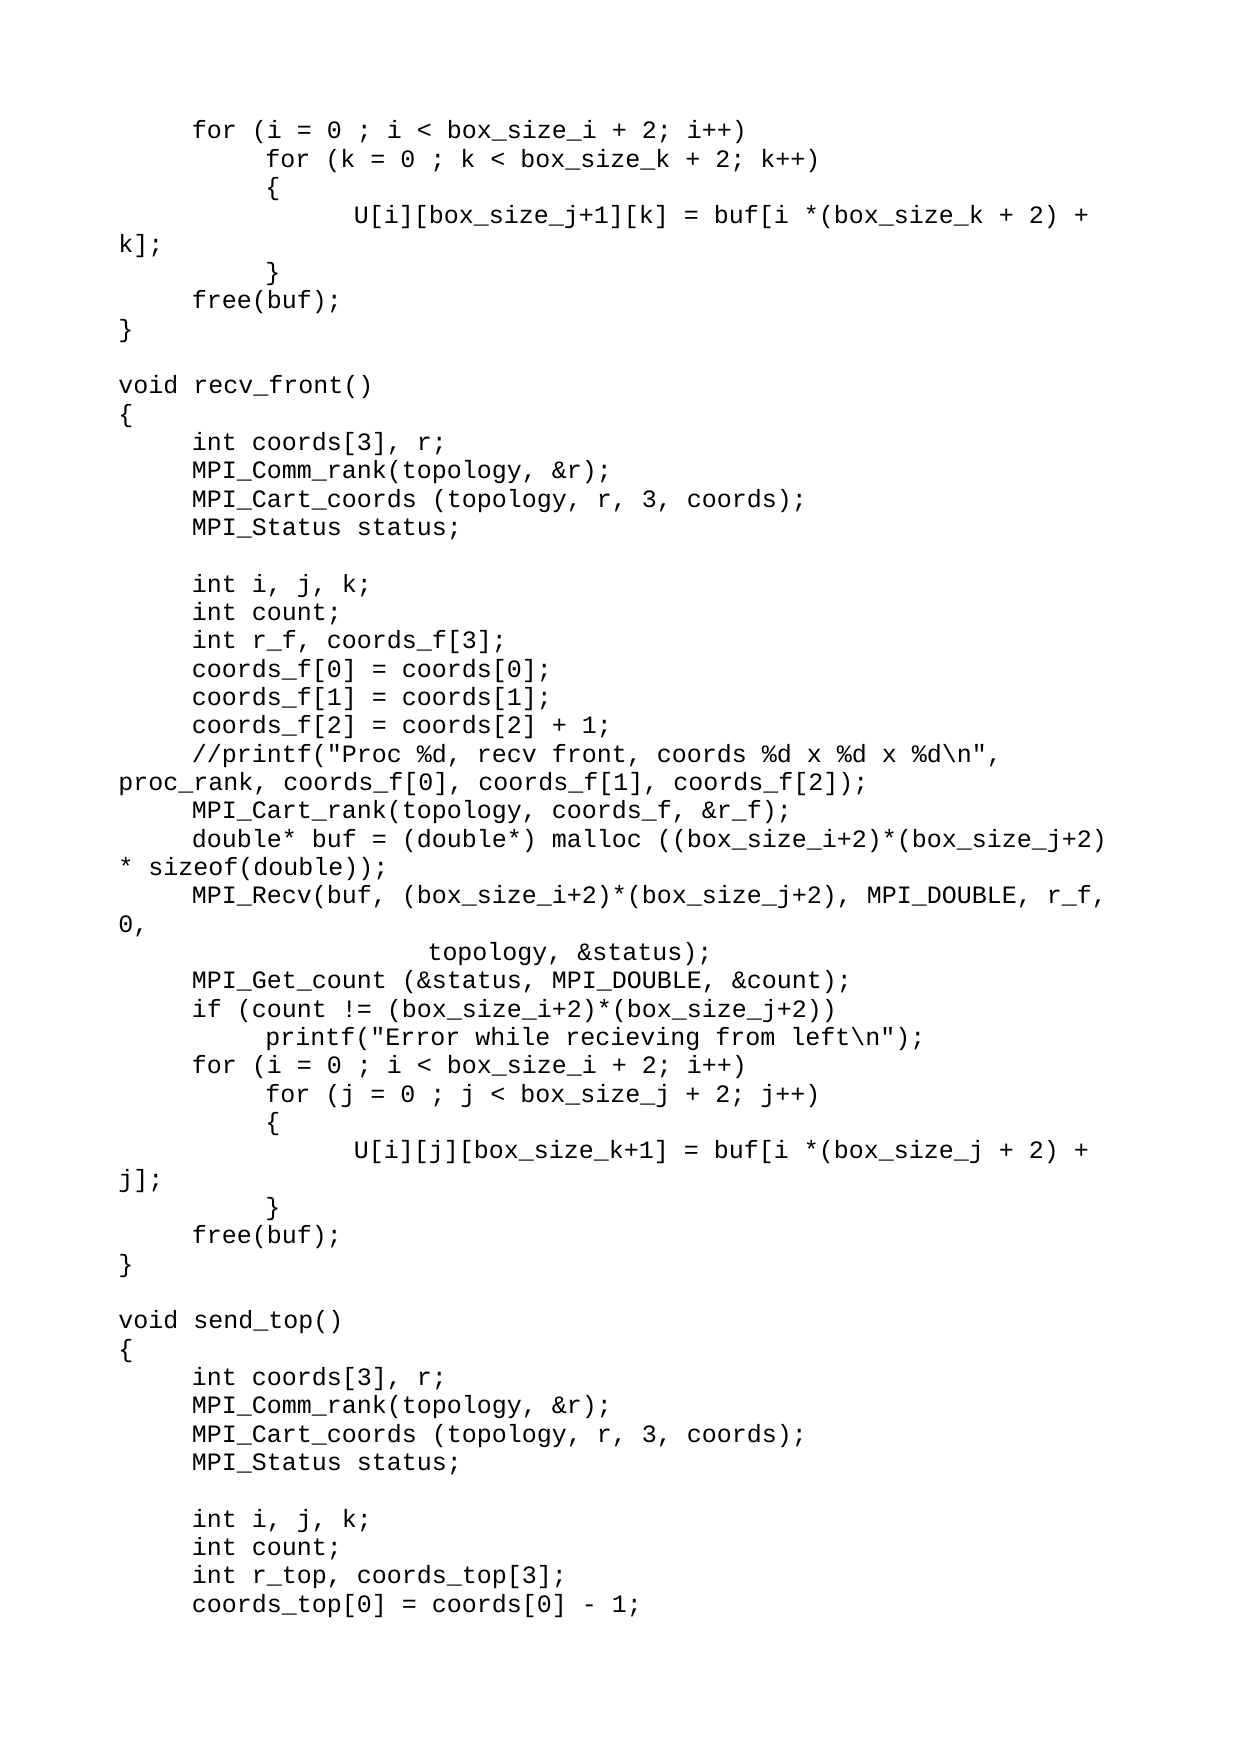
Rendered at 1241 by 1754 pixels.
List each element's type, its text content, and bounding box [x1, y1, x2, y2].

text U[i][box_size_j+1][k] = buf[i *(box_size_k + 2) + k]; [118, 203, 1122, 260]
text MPI_Comm_rank(topology, &r); [118, 458, 1122, 486]
text { [118, 1110, 1122, 1138]
text MPI_Comm_rank(topology, &r); [118, 1393, 1122, 1421]
text U[i][j][box_size_k+1] = buf[i *(box_size_j + 2) + j]; [118, 1138, 1122, 1195]
text coords_f[0] = coords[0]; [118, 656, 1122, 685]
text for (i = 0 ; i < box_size_i + 2; i++) [118, 118, 1122, 146]
text } [118, 1195, 1122, 1223]
text free(buf); [118, 288, 1122, 316]
text MPI_Get_count (&status, MPI_DOUBLE, &count); [118, 968, 1122, 996]
text coords_f[2] = coords[2] + 1; [118, 713, 1122, 741]
text coords_f[1] = coords[1]; [118, 685, 1122, 713]
text { [118, 1336, 1122, 1365]
text int i, j, k; [118, 1506, 1122, 1535]
text int r_f, coords_f[3]; [118, 628, 1122, 656]
text free(buf); [118, 1223, 1122, 1251]
text topology, &status); [118, 940, 1122, 968]
text } [118, 1251, 1122, 1280]
text void recv_front() [118, 373, 1122, 401]
text MPI_Status status; [118, 515, 1122, 543]
text int count; [118, 1535, 1122, 1563]
text coords_top[0] = coords[0] - 1; [118, 1591, 1122, 1620]
text void send_top() [118, 1308, 1122, 1336]
text int i, j, k; [118, 571, 1122, 600]
text MPI_Status status; [118, 1450, 1122, 1478]
text for (k = 0 ; k < box_size_k + 2; k++) [118, 146, 1122, 175]
text printf("Error while recieving from left\n"); [118, 1025, 1122, 1053]
text for (j = 0 ; j < box_size_j + 2; j++) [118, 1081, 1122, 1110]
text int coords[3], r; [118, 1365, 1122, 1393]
text int count; [118, 600, 1122, 628]
text int coords[3], r; [118, 430, 1122, 458]
text if (count != (box_size_i+2)*(box_size_j+2)) [118, 996, 1122, 1025]
text MPI_Cart_rank(topology, coords_f, &r_f); [118, 798, 1122, 826]
text MPI_Cart_coords (topology, r, 3, coords); [118, 1421, 1122, 1450]
text MPI_Cart_coords (topology, r, 3, coords); [118, 486, 1122, 515]
text //printf("Proc %d, recv front, coords %d x %d x %d\n", proc_rank, coords_f[0], coords_f[1], coords_f[2]); [118, 741, 1122, 798]
text } [118, 316, 1122, 345]
text double* buf = (double*) malloc ((box_size_i+2)*(box_size_j+2) * sizeof(double)); [118, 826, 1122, 883]
text int r_top, coords_top[3]; [118, 1563, 1122, 1591]
text MPI_Recv(buf, (box_size_i+2)*(box_size_j+2), MPI_DOUBLE, r_f, 0, [118, 883, 1122, 940]
text } [118, 260, 1122, 288]
text { [118, 175, 1122, 203]
text { [118, 401, 1122, 430]
text for (i = 0 ; i < box_size_i + 2; i++) [118, 1053, 1122, 1081]
